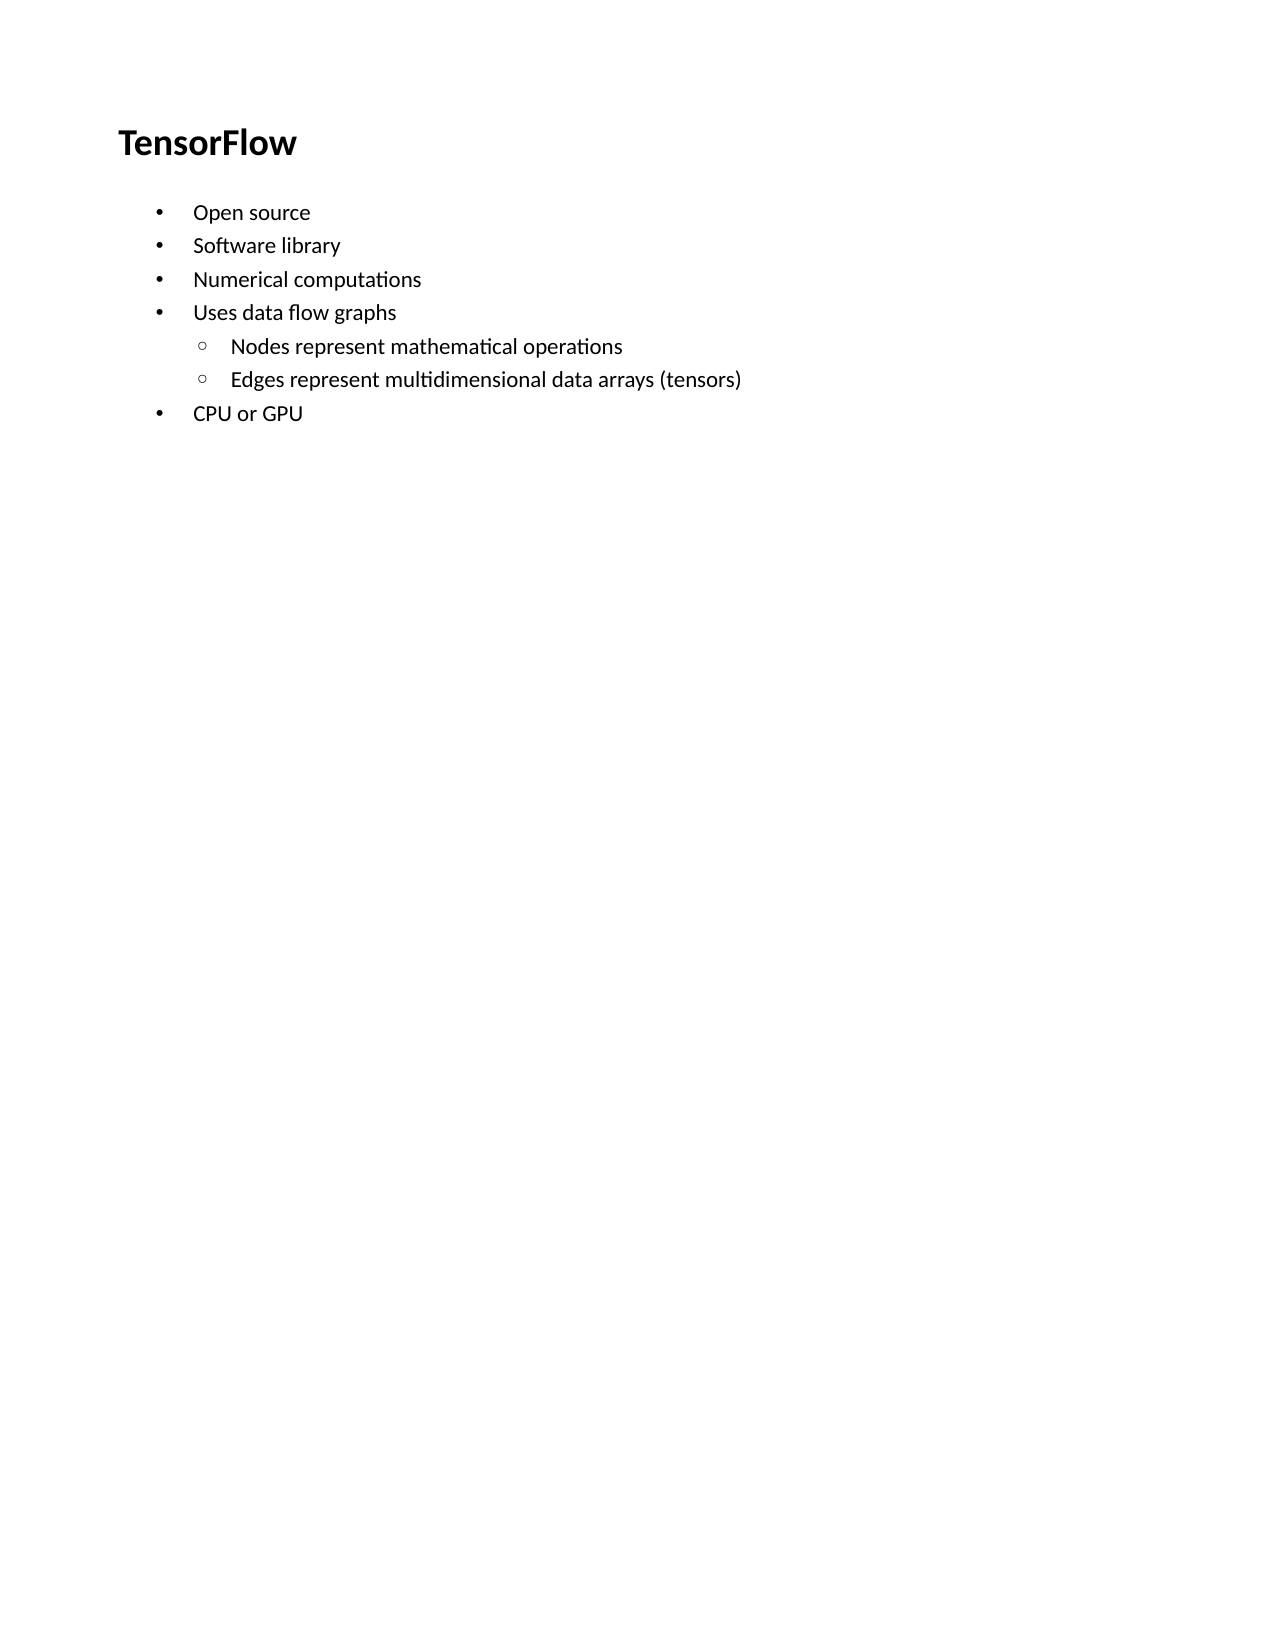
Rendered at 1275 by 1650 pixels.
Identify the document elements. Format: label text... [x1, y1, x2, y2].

list Numerical computations [156, 265, 1157, 293]
list Edges represent multidimensional data arrays (tensors) [193, 366, 1157, 394]
list Open source [156, 198, 1157, 226]
list Software library [156, 231, 1157, 259]
list CPU or GPU [156, 399, 1157, 427]
list Nodes represent mathematical operations [193, 332, 1157, 360]
subtitle TensorFlow [118, 118, 1157, 164]
list Uses data flow graphs [156, 298, 1157, 327]
